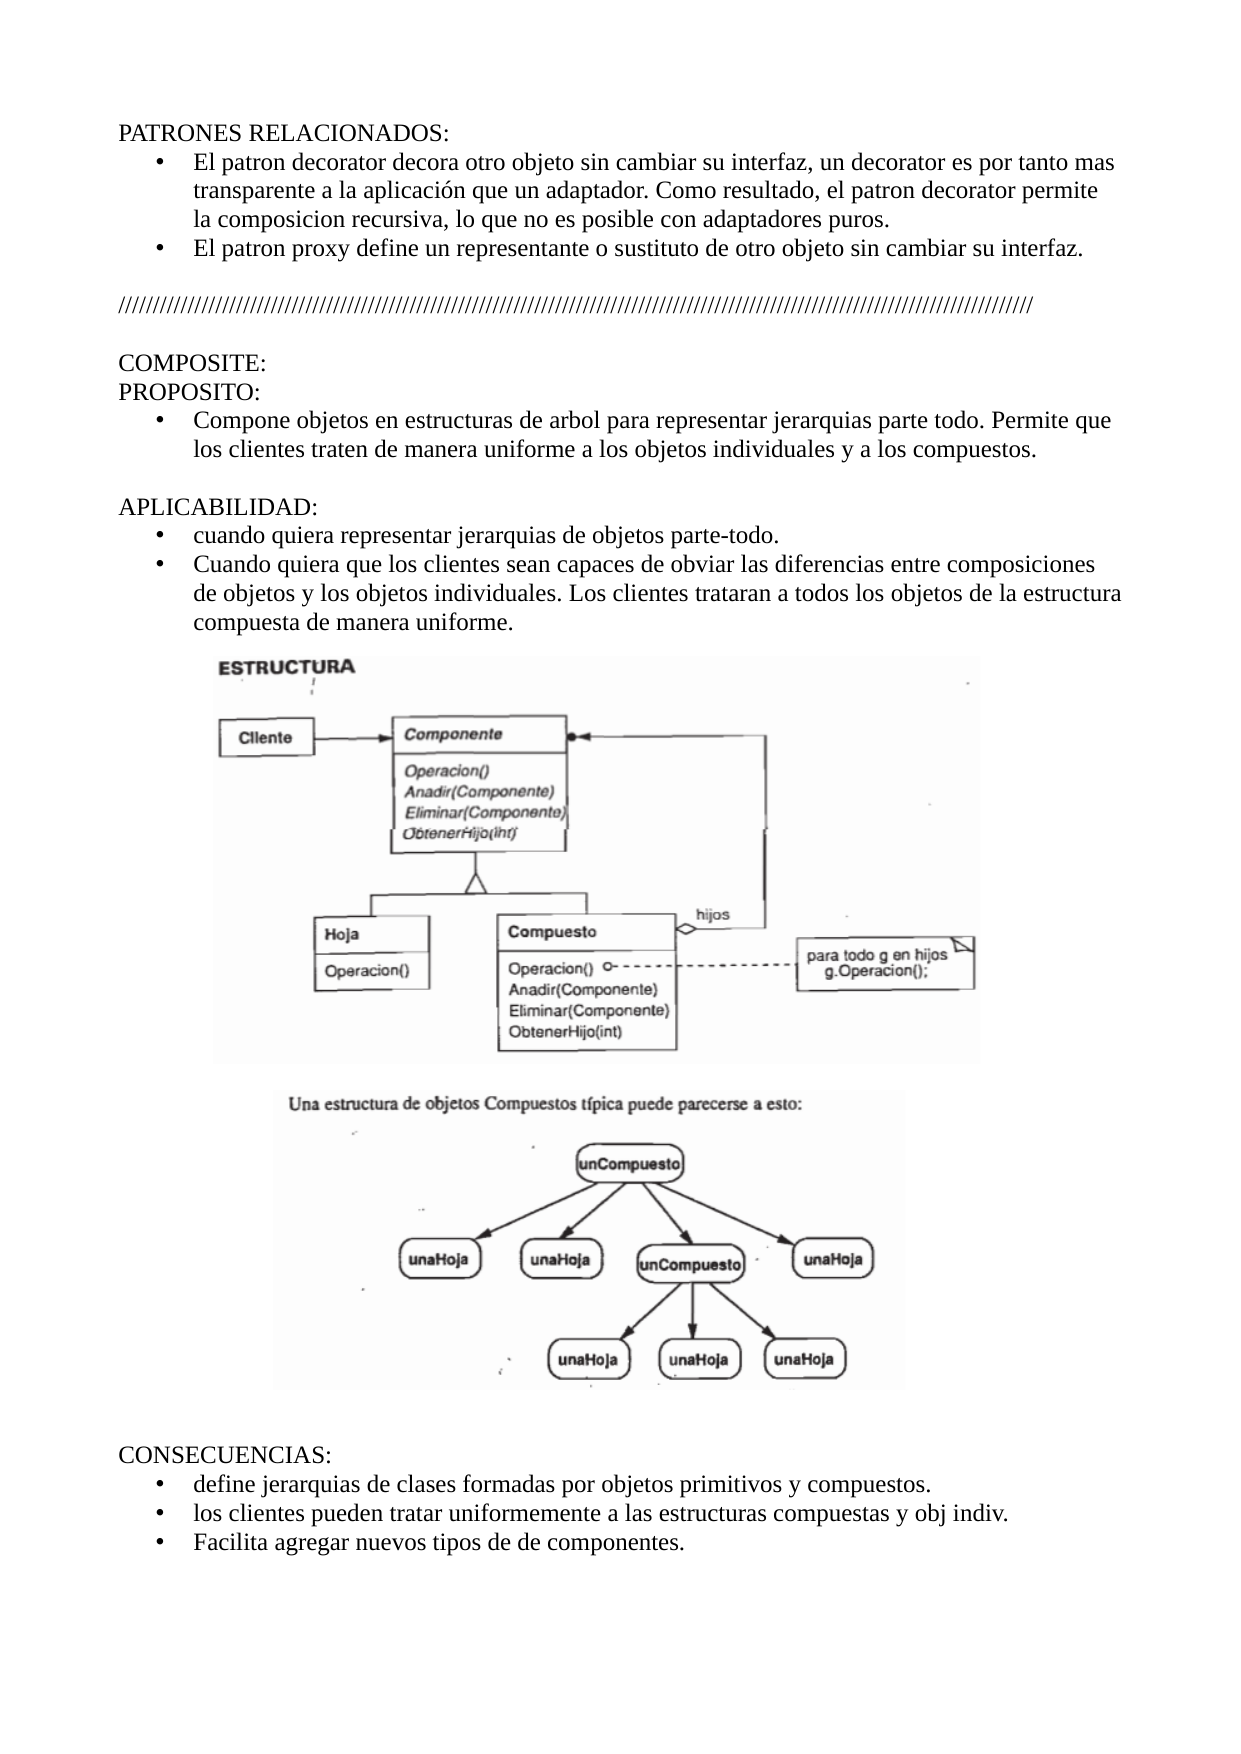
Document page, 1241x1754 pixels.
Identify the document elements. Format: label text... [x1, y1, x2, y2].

text COMPOSITE: [118, 348, 1122, 377]
text PROPOSITO: [118, 377, 1122, 406]
text //////////////////////////////////////////////////////////////////////////////////////////////////////////////////////////////////// [118, 291, 1122, 319]
picture [212, 656, 981, 1064]
list Cuando quiera que los clientes sean capaces de obviar las diferencias entre composiciones de objetos y los objetos individuales. Los clientes trataran a todos los objetos de la estructura compuesta de manera uniforme. [156, 549, 1122, 636]
list define jerarquias de clases formadas por objetos primitivos y compuestos. [156, 1469, 1122, 1498]
list los clientes pueden tratar uniformemente a las estructuras compuestas y obj indiv. [156, 1498, 1122, 1527]
text CONSECUENCIAS: [118, 1441, 1122, 1469]
list cuando quiera representar jerarquias de objetos parte-todo. [156, 521, 1122, 549]
list El patron decorator decora otro objeto sin cambiar su interfaz, un decorator es por tanto mas transparente a la aplicación que un adaptador. Como resultado, el patron decorator permite la composicion recursiva, lo que no es posible con adaptadores puros. [156, 147, 1122, 233]
picture [272, 1090, 906, 1390]
text PATRONES RELACIONADOS: [118, 118, 1122, 147]
list Compone objetos en estructuras de arbol para representar jerarquias parte todo. Permite que los clientes traten de manera uniforme a los objetos individuales y a los compuestos. [156, 406, 1122, 463]
list El patron proxy define un representante o sustituto de otro objeto sin cambiar su interfaz. [156, 233, 1122, 262]
list Facilita agregar nuevos tipos de de componentes. [156, 1527, 1122, 1556]
text APLICABILIDAD: [118, 492, 1122, 521]
